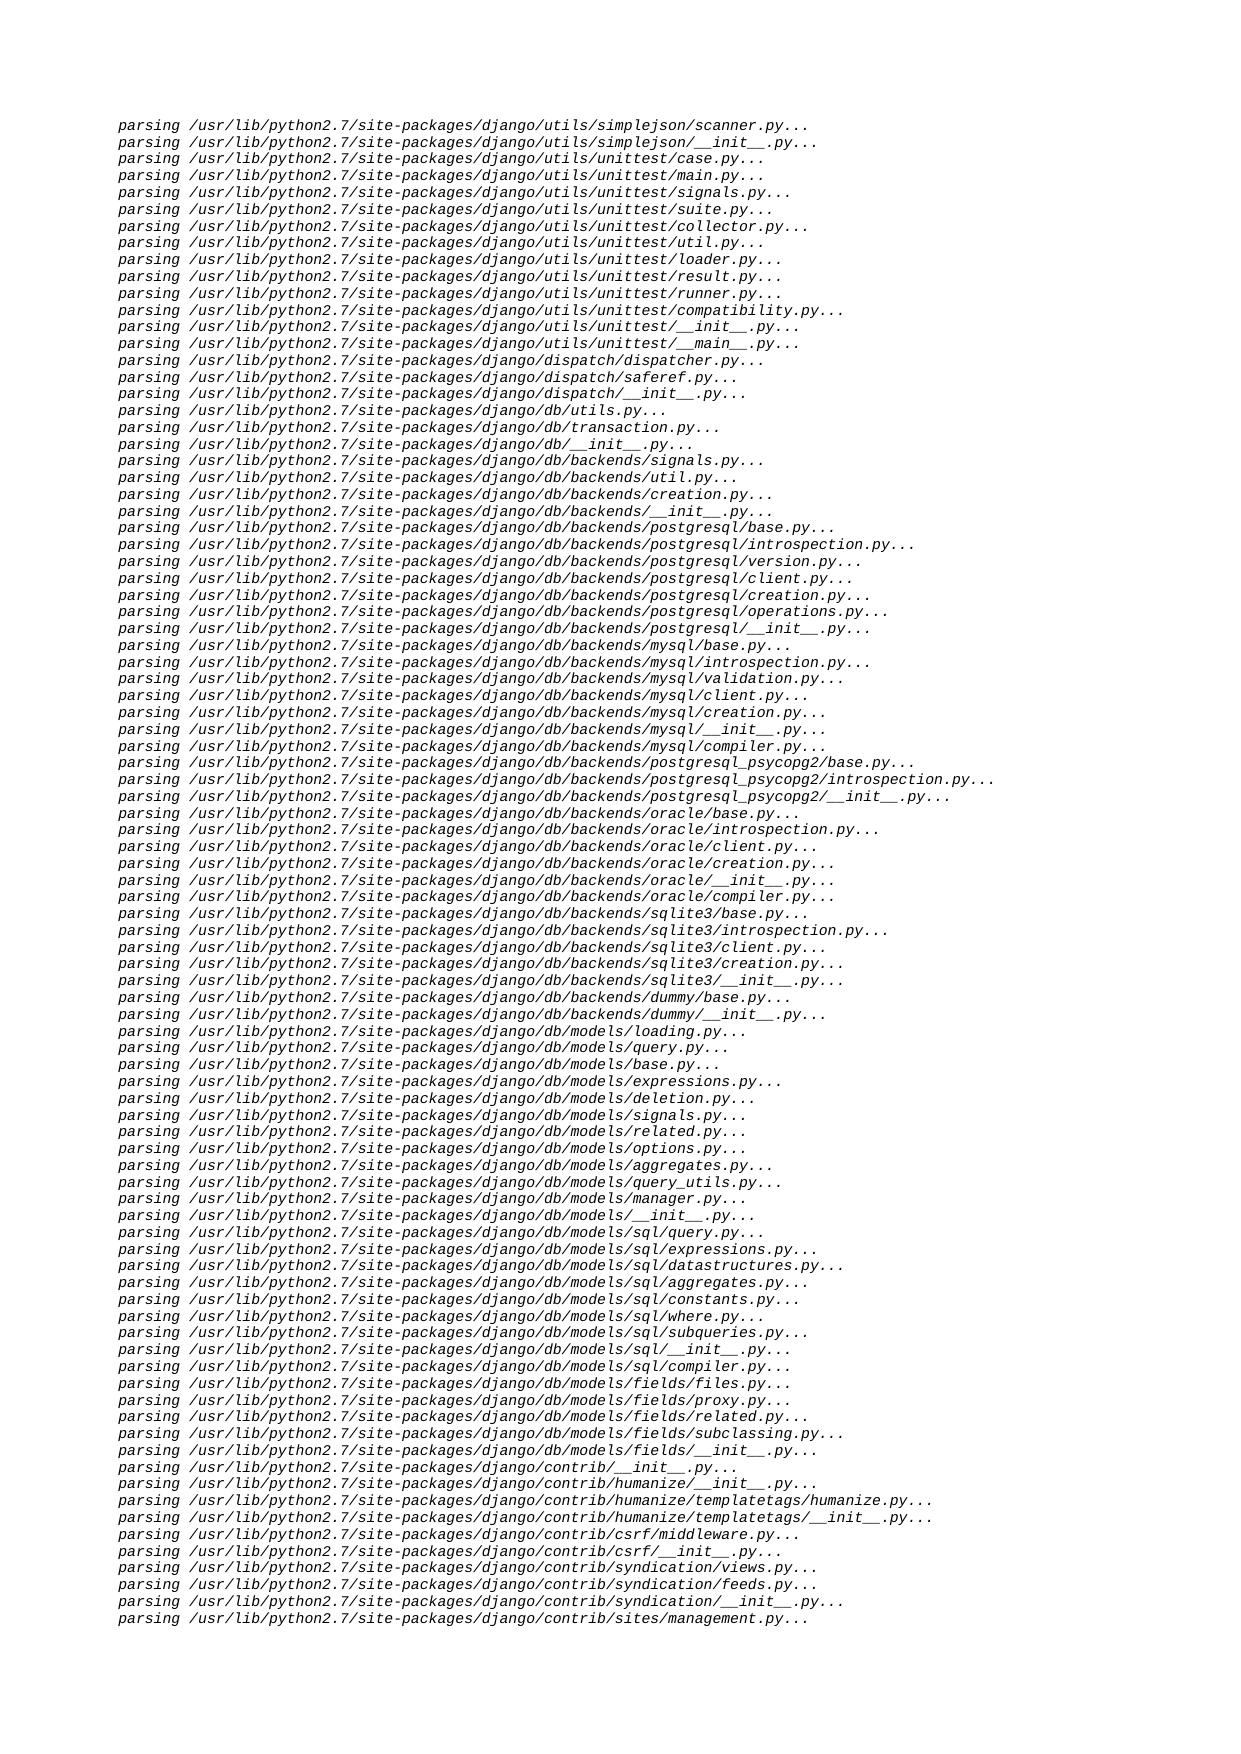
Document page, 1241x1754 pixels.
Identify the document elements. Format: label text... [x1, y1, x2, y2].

text parsing /usr/lib/python2.7/site-packages/django/db/models/sql/datastructures.py... [118, 1258, 1122, 1275]
text parsing /usr/lib/python2.7/site-packages/django/db/models/sql/constants.py... [118, 1292, 1122, 1309]
text parsing /usr/lib/python2.7/site-packages/django/db/backends/postgresql/introspection.py... [118, 537, 1122, 554]
text parsing /usr/lib/python2.7/site-packages/django/db/backends/oracle/introspection.py... [118, 822, 1122, 839]
text parsing /usr/lib/python2.7/site-packages/django/utils/unittest/case.py... [118, 152, 1122, 168]
text parsing /usr/lib/python2.7/site-packages/django/contrib/syndication/feeds.py... [118, 1577, 1122, 1594]
text parsing /usr/lib/python2.7/site-packages/django/db/models/sql/query.py... [118, 1225, 1122, 1242]
text parsing /usr/lib/python2.7/site-packages/django/db/models/fields/subclassing.py... [118, 1426, 1122, 1443]
text parsing /usr/lib/python2.7/site-packages/django/db/models/sql/__init__.py... [118, 1342, 1122, 1359]
text parsing /usr/lib/python2.7/site-packages/django/db/backends/oracle/base.py... [118, 806, 1122, 822]
text parsing /usr/lib/python2.7/site-packages/django/db/models/base.py... [118, 1057, 1122, 1074]
text parsing /usr/lib/python2.7/site-packages/django/contrib/__init__.py... [118, 1460, 1122, 1477]
text parsing /usr/lib/python2.7/site-packages/django/utils/unittest/__main__.py... [118, 336, 1122, 353]
text parsing /usr/lib/python2.7/site-packages/django/db/backends/postgresql_psycopg2/introspection.py... [118, 772, 1122, 789]
text parsing /usr/lib/python2.7/site-packages/django/db/backends/postgresql/__init__.py... [118, 621, 1122, 638]
text parsing /usr/lib/python2.7/site-packages/django/db/backends/__init__.py... [118, 504, 1122, 521]
text parsing /usr/lib/python2.7/site-packages/django/db/models/fields/proxy.py... [118, 1393, 1122, 1409]
text parsing /usr/lib/python2.7/site-packages/django/db/backends/mysql/validation.py... [118, 672, 1122, 688]
text parsing /usr/lib/python2.7/site-packages/django/db/models/fields/files.py... [118, 1376, 1122, 1393]
text parsing /usr/lib/python2.7/site-packages/django/utils/unittest/main.py... [118, 168, 1122, 185]
text parsing /usr/lib/python2.7/site-packages/django/db/backends/sqlite3/__init__.py... [118, 973, 1122, 990]
text parsing /usr/lib/python2.7/site-packages/django/utils/unittest/__init__.py... [118, 319, 1122, 336]
text parsing /usr/lib/python2.7/site-packages/django/db/backends/postgresql_psycopg2/base.py... [118, 755, 1122, 772]
text parsing /usr/lib/python2.7/site-packages/django/contrib/humanize/__init__.py... [118, 1477, 1122, 1493]
text parsing /usr/lib/python2.7/site-packages/django/db/models/deletion.py... [118, 1091, 1122, 1108]
text parsing /usr/lib/python2.7/site-packages/django/utils/unittest/loader.py... [118, 252, 1122, 269]
text parsing /usr/lib/python2.7/site-packages/django/contrib/csrf/middleware.py... [118, 1527, 1122, 1544]
text parsing /usr/lib/python2.7/site-packages/django/db/backends/postgresql_psycopg2/__init__.py... [118, 789, 1122, 806]
text parsing /usr/lib/python2.7/site-packages/django/utils/unittest/suite.py... [118, 202, 1122, 219]
text parsing /usr/lib/python2.7/site-packages/django/db/models/query_utils.py... [118, 1175, 1122, 1191]
text parsing /usr/lib/python2.7/site-packages/django/contrib/humanize/templatetags/humanize.py... [118, 1493, 1122, 1510]
text parsing /usr/lib/python2.7/site-packages/django/utils/unittest/signals.py... [118, 185, 1122, 202]
text parsing /usr/lib/python2.7/site-packages/django/db/backends/sqlite3/creation.py... [118, 957, 1122, 973]
text parsing /usr/lib/python2.7/site-packages/django/db/backends/mysql/creation.py... [118, 705, 1122, 722]
text parsing /usr/lib/python2.7/site-packages/django/db/backends/sqlite3/introspection.py... [118, 923, 1122, 940]
text parsing /usr/lib/python2.7/site-packages/django/db/models/fields/__init__.py... [118, 1443, 1122, 1460]
text parsing /usr/lib/python2.7/site-packages/django/utils/unittest/util.py... [118, 236, 1122, 252]
text parsing /usr/lib/python2.7/site-packages/django/utils/unittest/collector.py... [118, 219, 1122, 236]
text parsing /usr/lib/python2.7/site-packages/django/db/models/query.py... [118, 1041, 1122, 1057]
text parsing /usr/lib/python2.7/site-packages/django/db/models/sql/subqueries.py... [118, 1326, 1122, 1342]
text parsing /usr/lib/python2.7/site-packages/django/dispatch/dispatcher.py... [118, 353, 1122, 370]
text parsing /usr/lib/python2.7/site-packages/django/contrib/syndication/views.py... [118, 1560, 1122, 1577]
text parsing /usr/lib/python2.7/site-packages/django/utils/simplejson/__init__.py... [118, 135, 1122, 152]
text parsing /usr/lib/python2.7/site-packages/django/db/backends/creation.py... [118, 487, 1122, 504]
text parsing /usr/lib/python2.7/site-packages/django/db/models/loading.py... [118, 1024, 1122, 1041]
text parsing /usr/lib/python2.7/site-packages/django/db/models/fields/related.py... [118, 1409, 1122, 1426]
text parsing /usr/lib/python2.7/site-packages/django/db/models/sql/compiler.py... [118, 1359, 1122, 1376]
text parsing /usr/lib/python2.7/site-packages/django/db/backends/dummy/__init__.py... [118, 1007, 1122, 1024]
text parsing /usr/lib/python2.7/site-packages/django/db/utils.py... [118, 403, 1122, 420]
text parsing /usr/lib/python2.7/site-packages/django/db/backends/postgresql/creation.py... [118, 588, 1122, 604]
text parsing /usr/lib/python2.7/site-packages/django/db/models/options.py... [118, 1141, 1122, 1158]
text parsing /usr/lib/python2.7/site-packages/django/db/models/__init__.py... [118, 1208, 1122, 1225]
text parsing /usr/lib/python2.7/site-packages/django/db/backends/signals.py... [118, 453, 1122, 470]
text parsing /usr/lib/python2.7/site-packages/django/utils/unittest/result.py... [118, 269, 1122, 286]
text parsing /usr/lib/python2.7/site-packages/django/db/backends/mysql/client.py... [118, 688, 1122, 705]
text parsing /usr/lib/python2.7/site-packages/django/db/backends/dummy/base.py... [118, 990, 1122, 1007]
text parsing /usr/lib/python2.7/site-packages/django/utils/simplejson/scanner.py... [118, 118, 1122, 135]
text parsing /usr/lib/python2.7/site-packages/django/db/transaction.py... [118, 420, 1122, 437]
text parsing /usr/lib/python2.7/site-packages/django/dispatch/saferef.py... [118, 370, 1122, 386]
text parsing /usr/lib/python2.7/site-packages/django/db/models/aggregates.py... [118, 1158, 1122, 1175]
text parsing /usr/lib/python2.7/site-packages/django/db/backends/sqlite3/base.py... [118, 906, 1122, 923]
text parsing /usr/lib/python2.7/site-packages/django/contrib/sites/management.py... [118, 1611, 1122, 1627]
text parsing /usr/lib/python2.7/site-packages/django/contrib/csrf/__init__.py... [118, 1544, 1122, 1560]
text parsing /usr/lib/python2.7/site-packages/django/db/backends/postgresql/version.py... [118, 554, 1122, 571]
text parsing /usr/lib/python2.7/site-packages/django/db/backends/postgresql/base.py... [118, 521, 1122, 537]
text parsing /usr/lib/python2.7/site-packages/django/db/backends/mysql/__init__.py... [118, 722, 1122, 739]
text parsing /usr/lib/python2.7/site-packages/django/db/models/sql/aggregates.py... [118, 1275, 1122, 1292]
text parsing /usr/lib/python2.7/site-packages/django/db/models/sql/where.py... [118, 1309, 1122, 1326]
text parsing /usr/lib/python2.7/site-packages/django/db/models/expressions.py... [118, 1074, 1122, 1091]
text parsing /usr/lib/python2.7/site-packages/django/db/backends/oracle/creation.py... [118, 856, 1122, 873]
text parsing /usr/lib/python2.7/site-packages/django/utils/unittest/compatibility.py... [118, 303, 1122, 319]
text parsing /usr/lib/python2.7/site-packages/django/db/models/manager.py... [118, 1191, 1122, 1208]
text parsing /usr/lib/python2.7/site-packages/django/db/backends/postgresql/operations.py... [118, 604, 1122, 621]
text parsing /usr/lib/python2.7/site-packages/django/db/backends/oracle/compiler.py... [118, 889, 1122, 906]
text parsing /usr/lib/python2.7/site-packages/django/db/__init__.py... [118, 437, 1122, 453]
text parsing /usr/lib/python2.7/site-packages/django/db/models/signals.py... [118, 1108, 1122, 1124]
text parsing /usr/lib/python2.7/site-packages/django/contrib/humanize/templatetags/__init__.py... [118, 1510, 1122, 1527]
text parsing /usr/lib/python2.7/site-packages/django/db/backends/mysql/compiler.py... [118, 739, 1122, 755]
text parsing /usr/lib/python2.7/site-packages/django/db/backends/oracle/__init__.py... [118, 873, 1122, 889]
text parsing /usr/lib/python2.7/site-packages/django/db/models/related.py... [118, 1124, 1122, 1141]
text parsing /usr/lib/python2.7/site-packages/django/db/backends/mysql/base.py... [118, 638, 1122, 655]
text parsing /usr/lib/python2.7/site-packages/django/db/backends/util.py... [118, 470, 1122, 487]
text parsing /usr/lib/python2.7/site-packages/django/db/backends/sqlite3/client.py... [118, 940, 1122, 957]
text parsing /usr/lib/python2.7/site-packages/django/dispatch/__init__.py... [118, 386, 1122, 403]
text parsing /usr/lib/python2.7/site-packages/django/contrib/syndication/__init__.py... [118, 1594, 1122, 1611]
text parsing /usr/lib/python2.7/site-packages/django/db/models/sql/expressions.py... [118, 1242, 1122, 1258]
text parsing /usr/lib/python2.7/site-packages/django/utils/unittest/runner.py... [118, 286, 1122, 303]
text parsing /usr/lib/python2.7/site-packages/django/db/backends/mysql/introspection.py... [118, 655, 1122, 672]
text parsing /usr/lib/python2.7/site-packages/django/db/backends/postgresql/client.py... [118, 571, 1122, 588]
text parsing /usr/lib/python2.7/site-packages/django/db/backends/oracle/client.py... [118, 839, 1122, 856]
